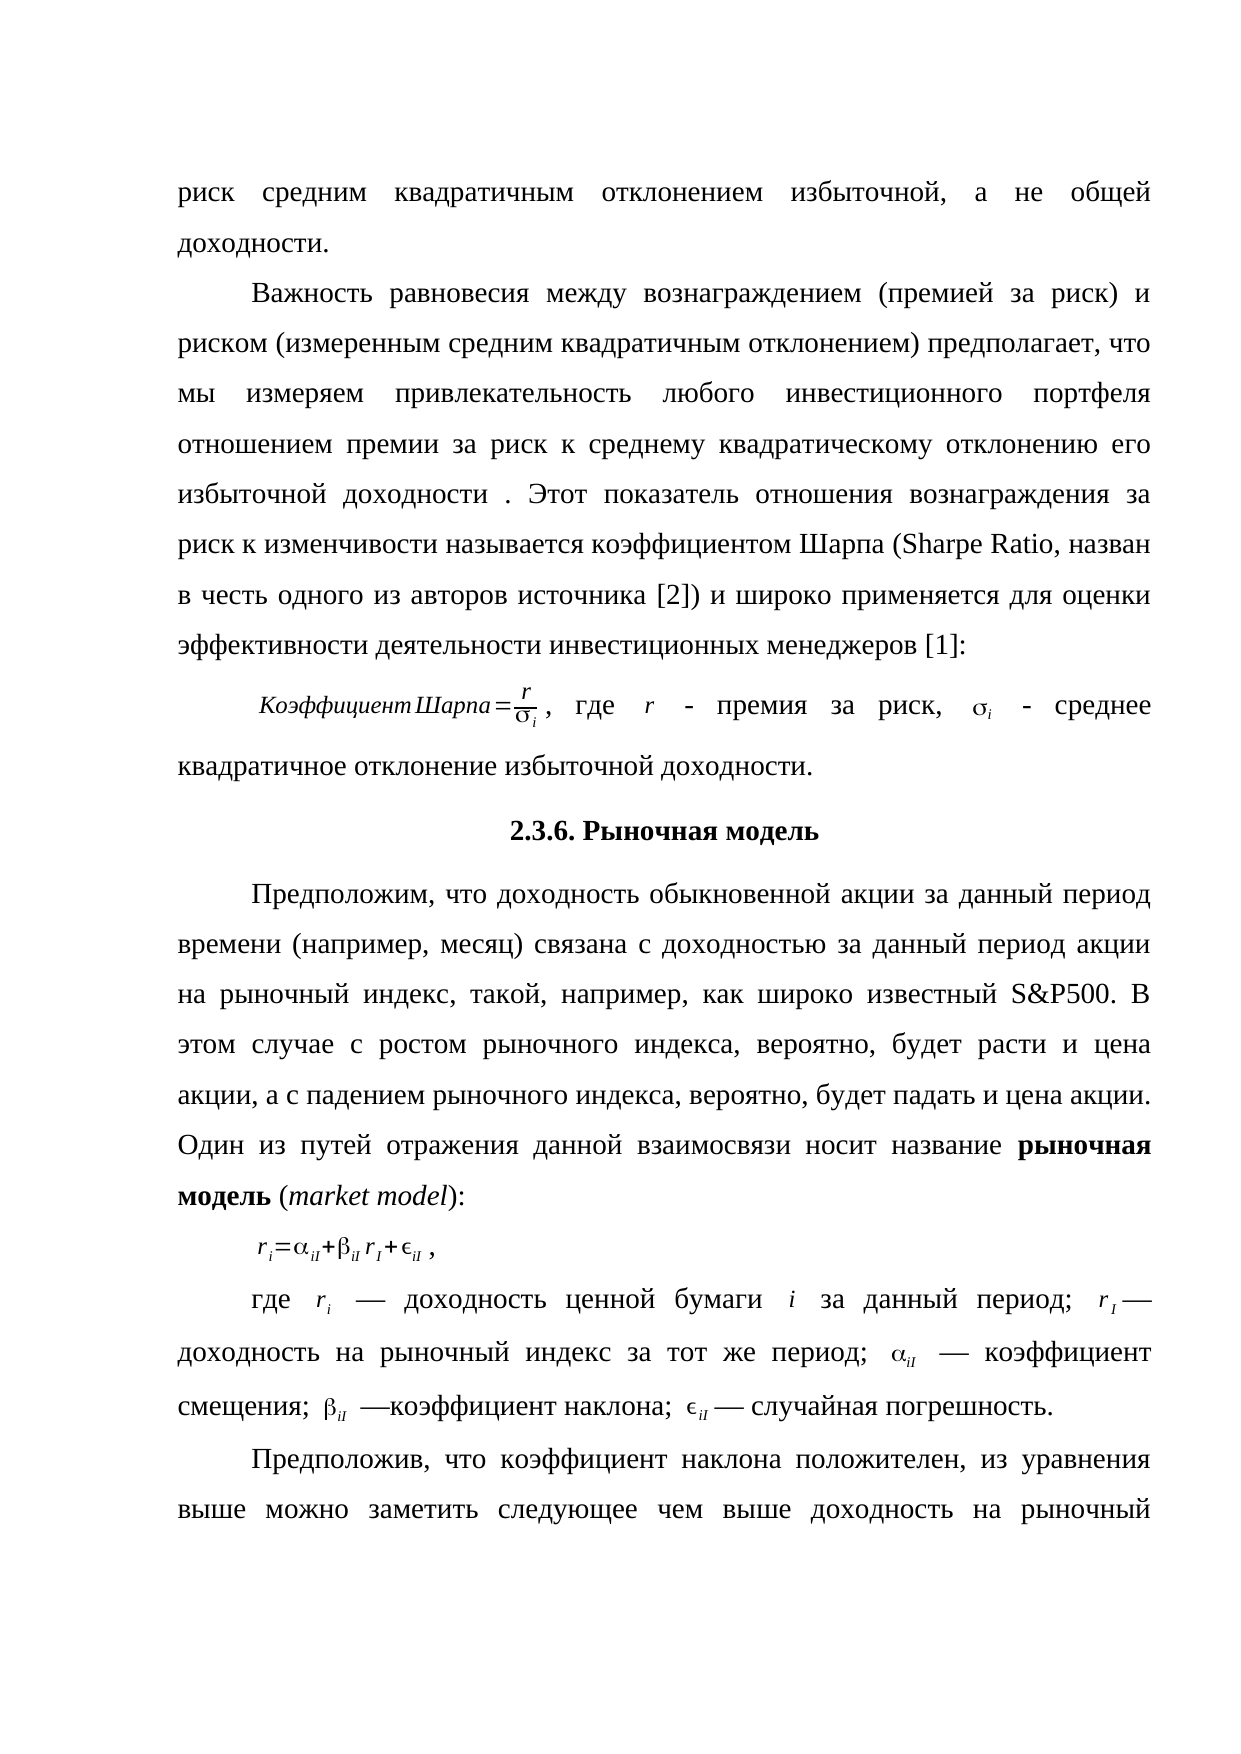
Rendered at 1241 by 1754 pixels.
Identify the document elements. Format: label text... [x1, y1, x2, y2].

text , где - премия за риск, - среднее квадратичное отклонение избыточной доходности. [177, 677, 1152, 782]
text риск средним квадратичным отклонением избыточной, а не общей доходности. [177, 174, 1152, 258]
text , [177, 1228, 1152, 1264]
text Важность равновесия между вознаграждением (премией за риск) и риском (измеренным средним квадратичным отклонением) предполагает, что мы измеряем привлекательность любого инвестиционного портфеля отношением премии за риск к среднему квадратическому отклонению его избыточной доходности . Этот показатель отношения вознаграждения за риск к изменчивости называется коэффициентом Шарпа (Sharpe Ratio, назван в честь одного из авторов источника [2]) и широко применяется для оценки эффективности деятельности инвестиционных менеджеров [1]: [177, 275, 1152, 661]
subtitle 2.3.6. Рыночная модель [177, 813, 1152, 846]
text Предположим, что доходность обыкновенной акции за данный период времени (например, месяц) связана с доходностью за данный период акции на рыночный индекс, такой, например, как широко известный S&P500. В этом случае с ростом рыночного индекса, вероятно, будет расти и цена акции, а с падением рыночного индекса, вероятно, будет падать и цена акции. Один из путей отражения данной взаимосвязи носит название рыночная модель (market model): [177, 876, 1152, 1211]
text Предположив, что коэффициент наклона положителен, из уравнения выше можно заметить следующее чем выше доходность на рыночный [177, 1441, 1152, 1524]
text где — доходность ценной бумаги за данный период; — доходность на рыночный индекс за тот же период; — коэффициент смещения; —коэффициент наклона; — случайная погрешность. [177, 1281, 1152, 1424]
